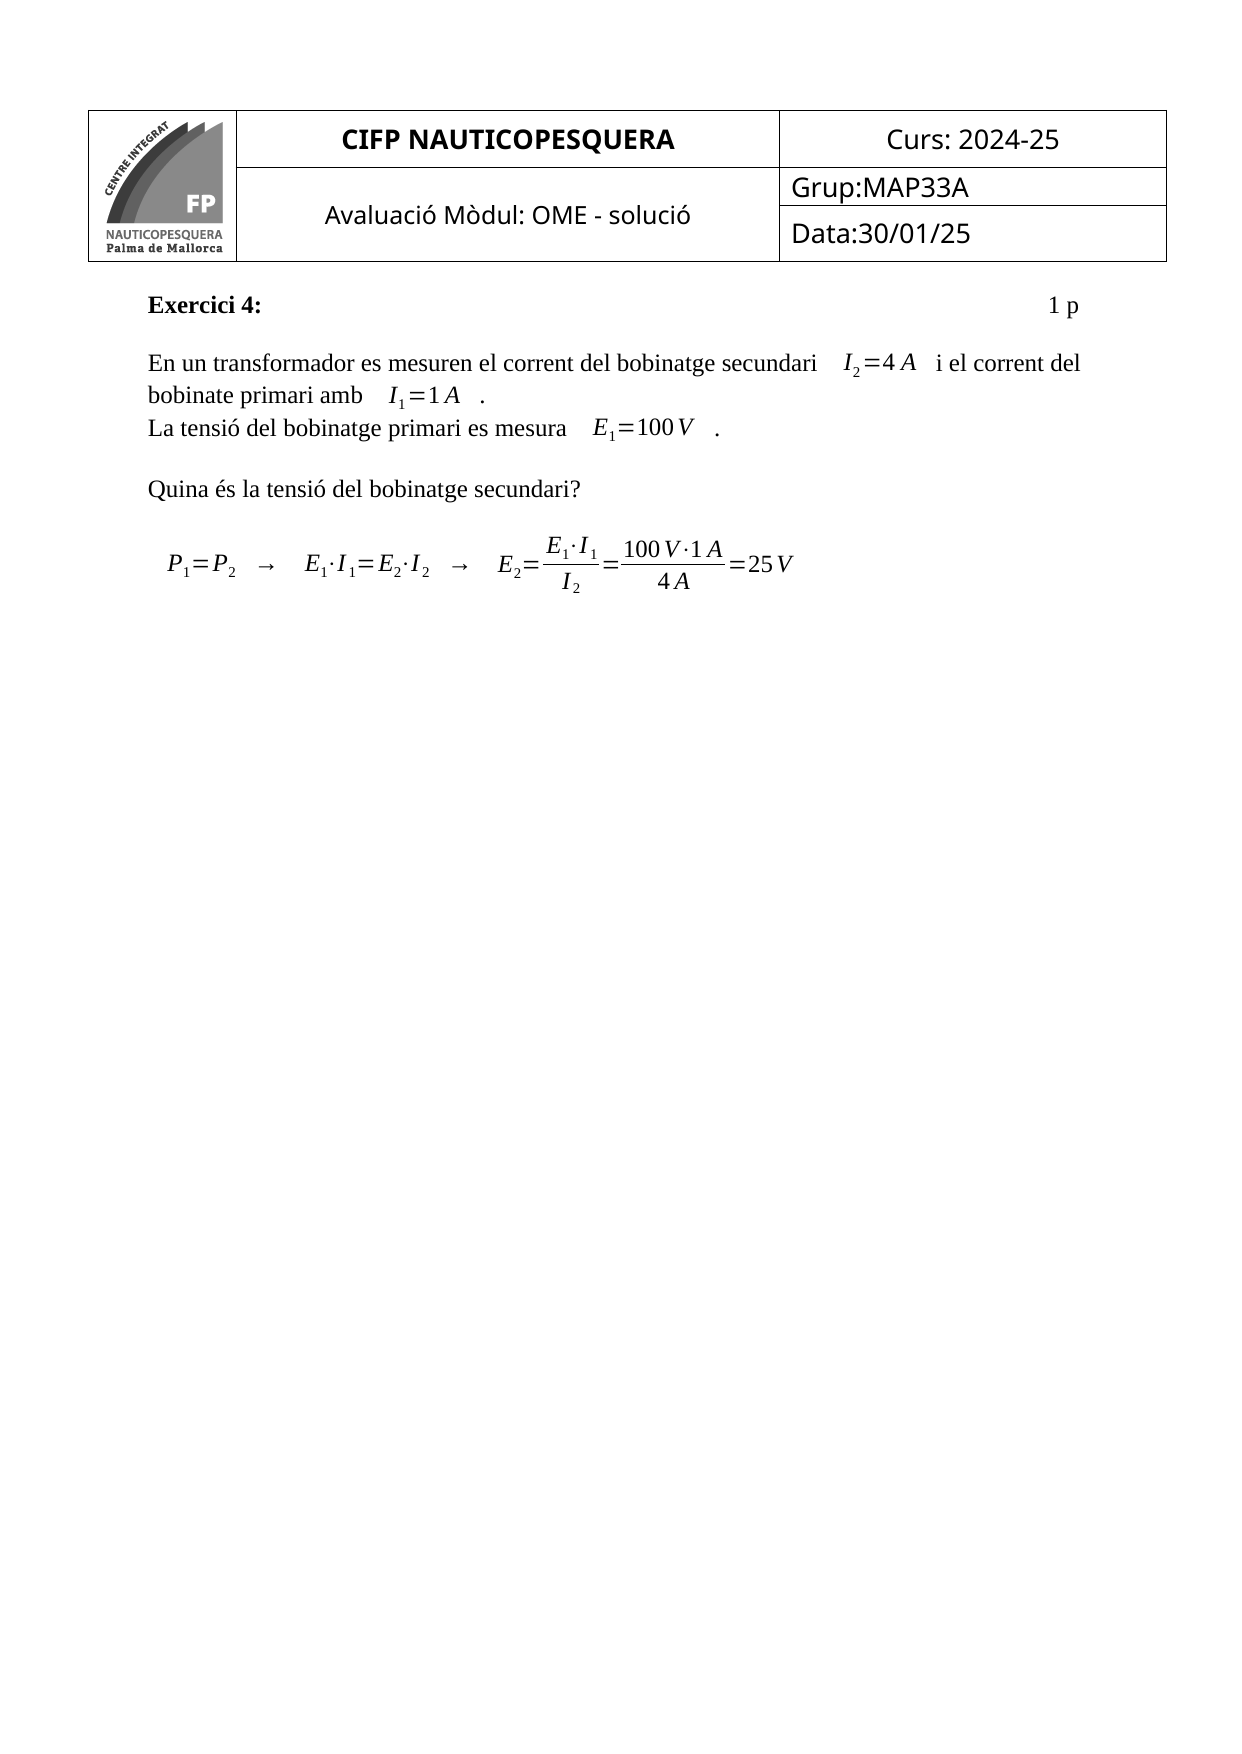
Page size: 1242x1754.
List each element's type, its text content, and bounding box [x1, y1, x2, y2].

text La tensió del bobinatge primari es mesura . [148, 413, 1094, 445]
text Exercici 4: 1 p [148, 290, 1094, 319]
text En un transformador es mesuren el corrent del bobinatge secundari i el corrent del bobinate primari amb . [148, 348, 1094, 413]
picture [100, 111, 229, 260]
text Quina és la tensió del bobinatge secundari? [148, 474, 1094, 503]
text → → [148, 531, 1094, 598]
